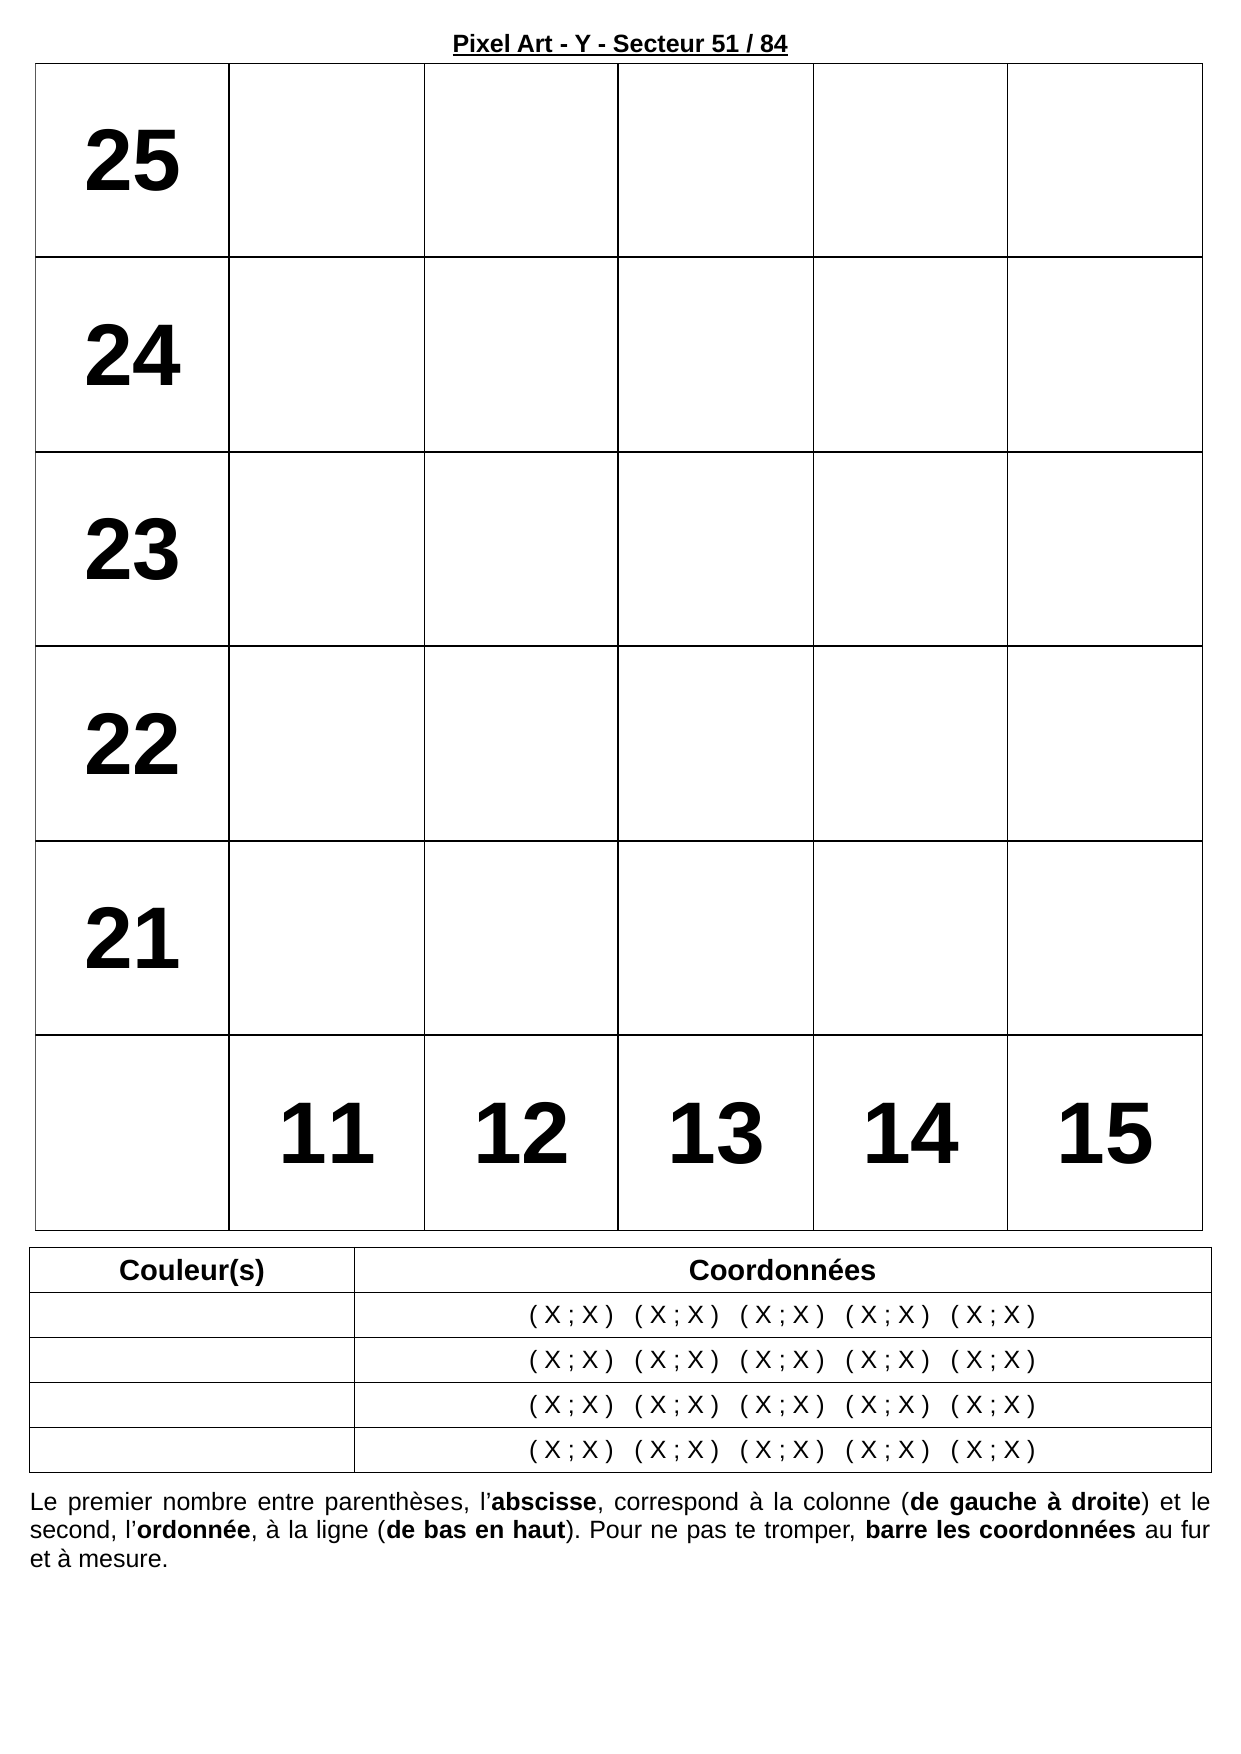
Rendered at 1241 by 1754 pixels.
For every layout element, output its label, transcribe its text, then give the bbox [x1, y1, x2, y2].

table_cell [30, 1428, 354, 1472]
table_cell ( X ; X ) ( X ; X ) ( X ; X ) ( X ; X ) ( X ; X ) [355, 1428, 1211, 1472]
table_header Couleur(s) [30, 1248, 354, 1292]
table_cell [30, 1338, 354, 1382]
table_cell [30, 1293, 354, 1337]
table_cell [30, 1383, 354, 1427]
text Pixel Art - Y - Secteur 51 / 84 [29, 29, 1211, 58]
text Le premier nombre entre parenthèses, l’abscisse, correspond à la colonne (de gauche à droite) et le second, l’ordonnée, à la ligne (de bas en haut). Pour ne pas te tromper, barre les coordonnées au fur et à mesure. [29, 1487, 1211, 1573]
table_header Coordonnées [355, 1248, 1211, 1292]
table_cell ( X ; X ) ( X ; X ) ( X ; X ) ( X ; X ) ( X ; X ) [355, 1383, 1211, 1427]
table_cell ( X ; X ) ( X ; X ) ( X ; X ) ( X ; X ) ( X ; X ) [355, 1338, 1211, 1382]
table_cell ( X ; X ) ( X ; X ) ( X ; X ) ( X ; X ) ( X ; X ) [355, 1293, 1211, 1337]
